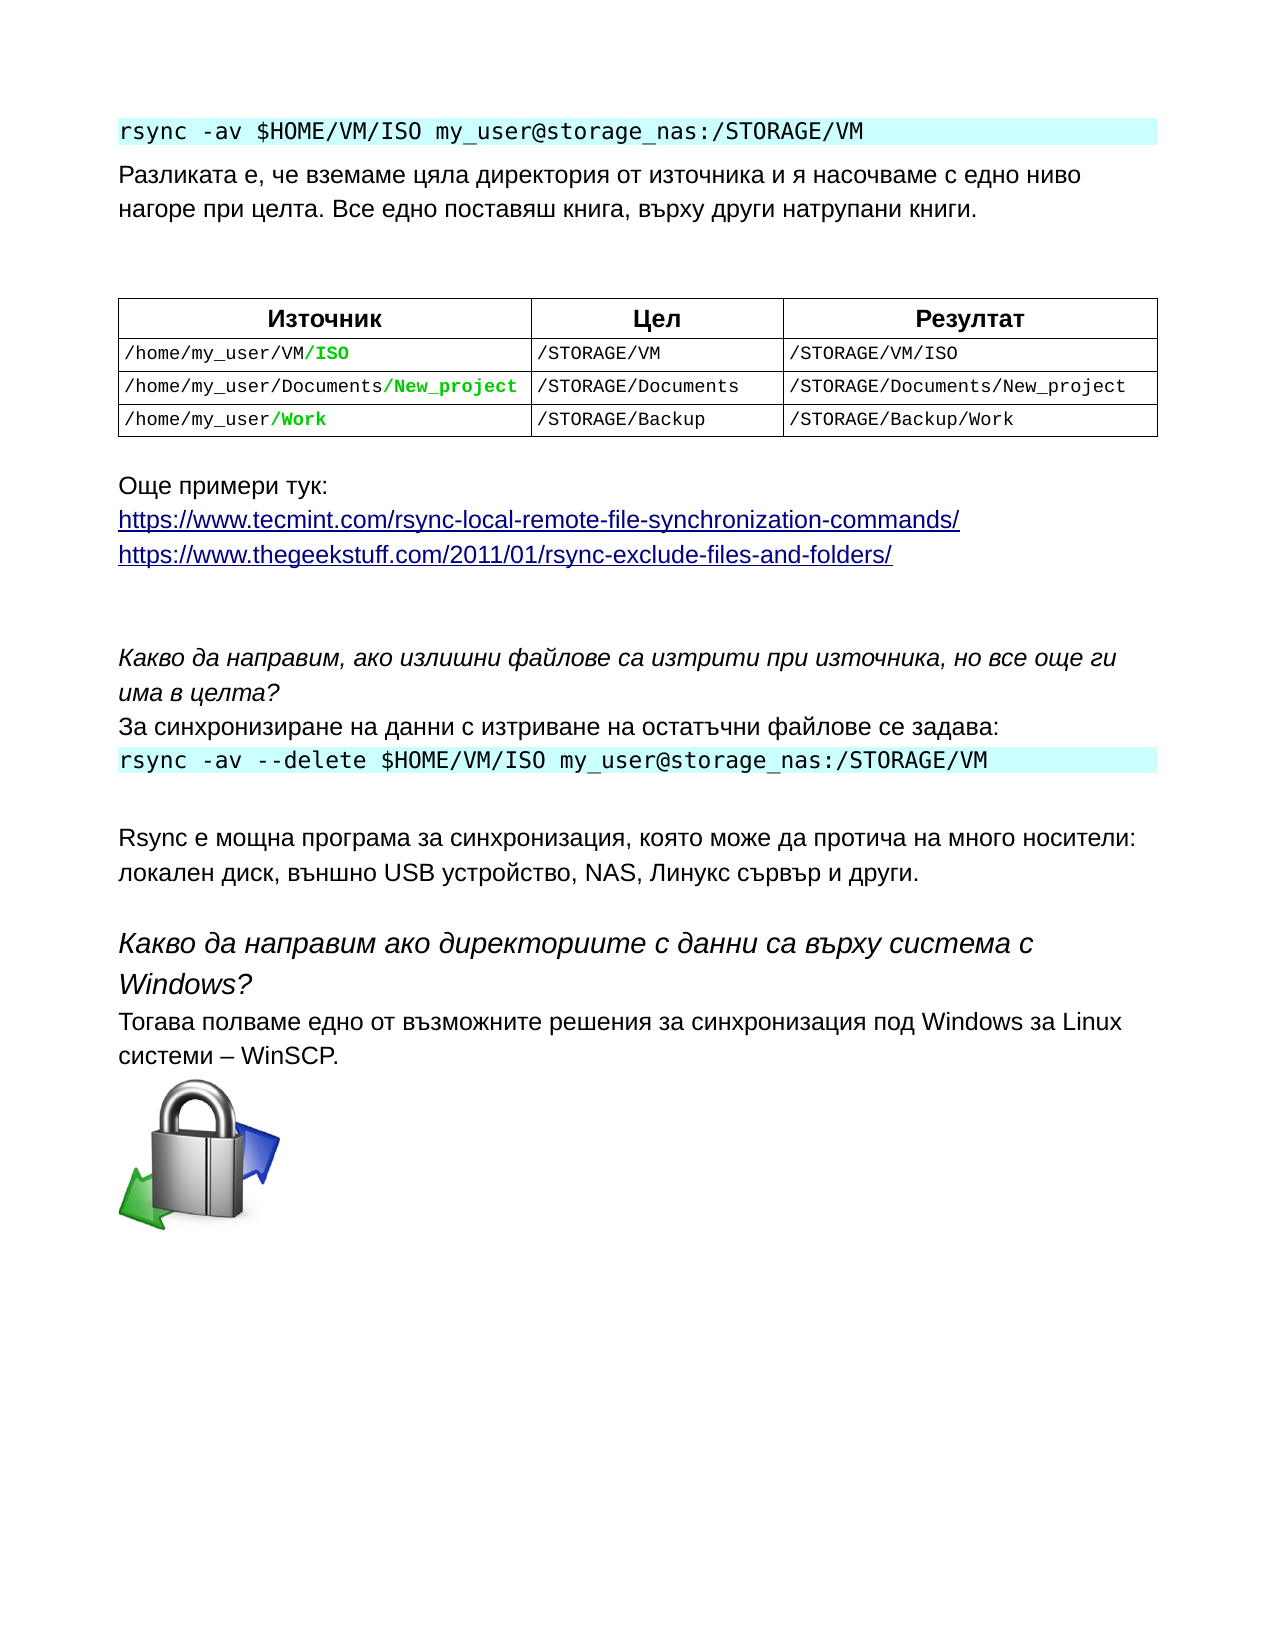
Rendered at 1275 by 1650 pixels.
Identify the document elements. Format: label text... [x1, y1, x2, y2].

table_cell /home/my_user/Work [119, 405, 531, 436]
picture [118, 1075, 280, 1237]
table_cell /STORAGE/Backup [532, 405, 783, 436]
text Rsync е мощна програма за синхронизация, която може да протича на много носители: локален диск, външно USB устройство, NAS, Линукс сървър и други. [118, 823, 1157, 886]
text Какво да направим ако директориите с данни са върху система с Windows? [118, 926, 1157, 1000]
table_header Цел [532, 299, 783, 338]
table_cell /STORAGE/Backup/Work [784, 405, 1157, 436]
table_header Източник [119, 299, 531, 338]
table_cell /STORAGE/VM/ISO [784, 339, 1157, 371]
text Какво да направим, ако излишни файлове са изтрити при източника, но все още ги има в целта? [118, 643, 1157, 707]
table_cell /STORAGE/Documents [532, 372, 783, 404]
table_cell /STORAGE/Documents/New_project [784, 372, 1157, 404]
text Още примери тук: [118, 471, 1157, 500]
text rsync -av $HOME/VM/ISO my_user@storage_nas:/STORAGE/VM [118, 118, 1157, 145]
table_cell /STORAGE/VM [532, 339, 783, 371]
text rsync -av --delete $HOME/VM/ISO my_user@storage_nas:/STORAGE/VM [118, 747, 1157, 773]
text Тогава полваме едно от възможните решения за синхронизация под Windows за Linux системи – WinSCP. [118, 1007, 1157, 1070]
text https://www.tecmint.com/rsync-local-remote-file-synchronization-commands/ [118, 506, 1157, 534]
table_cell /home/my_user/Documents/New_project [119, 372, 531, 404]
table_cell /home/my_user/VM/ISO [119, 339, 531, 371]
text https://www.thegeekstuff.com/2011/01/rsync-exclude-files-and-folders/ [118, 540, 1157, 569]
text Разликата е, че вземаме цяла директория от източника и я насочваме с едно ниво нагоре при целта. Все едно поставяш книга, върху други натрупани книги. [118, 160, 1157, 223]
table_header Резултат [784, 299, 1157, 338]
text За синхронизиране на данни с изтриване на остатъчни файлове се задава: [118, 712, 1157, 741]
